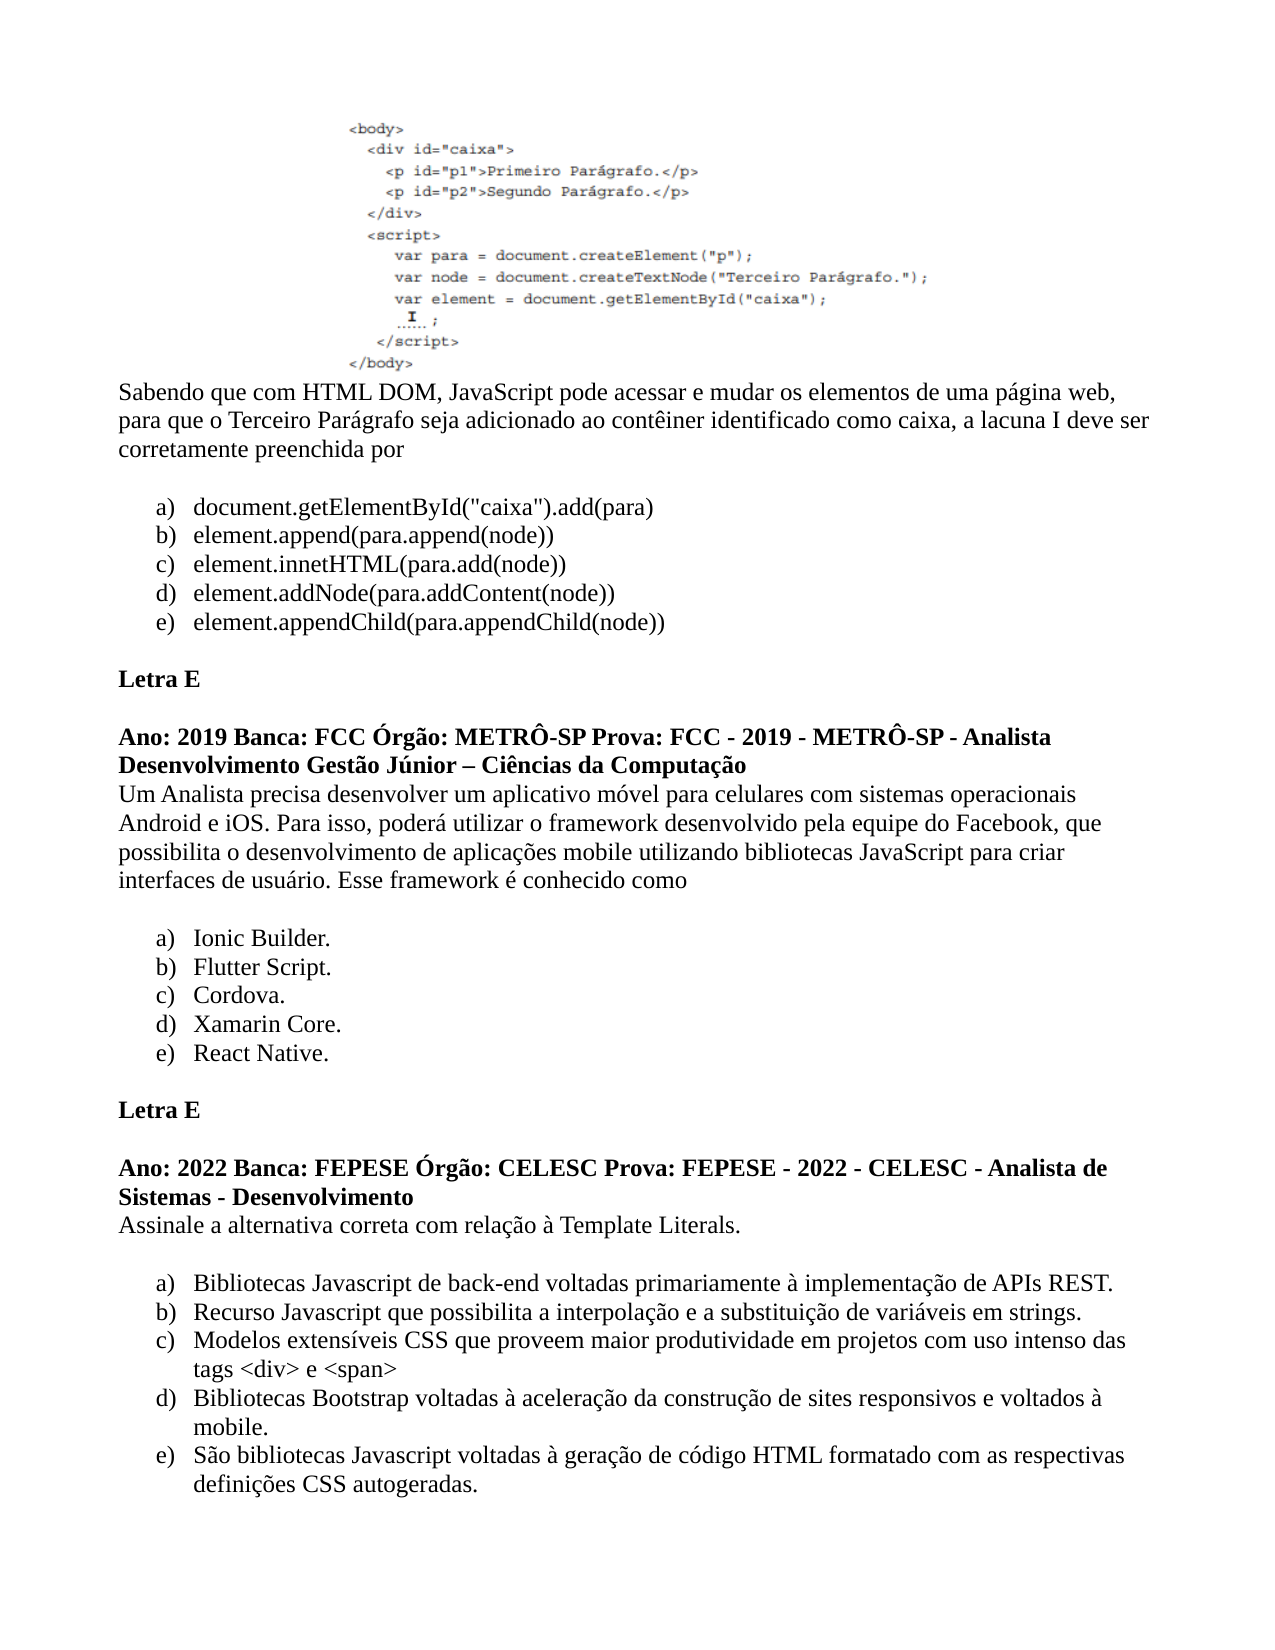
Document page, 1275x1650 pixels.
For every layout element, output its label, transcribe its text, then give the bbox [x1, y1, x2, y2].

list element.append(para.append(node)) [156, 521, 1157, 549]
list Recurso Javascript que possibilita a interpolação e a substituição de variáveis em strings. [156, 1297, 1157, 1326]
text Um Analista precisa desenvolver um aplicativo móvel para celulares com sistemas operacionais Android e iOS. Para isso, poderá utilizar o framework desenvolvido pela equipe do Facebook, que possibilita o desenvolvimento de aplicações mobile utilizando bibliotecas JavaScript para criar interfaces de usuário. Esse framework é conhecido como [118, 779, 1157, 894]
list Bibliotecas Bootstrap voltadas à aceleração da construção de sites responsivos e voltados à mobile. [156, 1383, 1157, 1441]
list Xamarin Core. [156, 1009, 1157, 1038]
list Flutter Script. [156, 952, 1157, 981]
list Ionic Builder. [156, 923, 1157, 952]
list React Native. [156, 1038, 1157, 1067]
list Bibliotecas Javascript de back-end voltadas primariamente à implementação de APIs REST. [156, 1268, 1157, 1297]
text Assinale a alternativa correta com relação à Template Literals. [118, 1211, 1157, 1239]
picture [347, 118, 928, 374]
list document.getElementById("caixa").add(para) [156, 492, 1157, 521]
list São bibliotecas Javascript voltadas à geração de código HTML formatado com as respectivas definições CSS autogeradas. [156, 1441, 1157, 1498]
text Ano: 2022 Banca: FEPESE Órgão: CELESC Prova: FEPESE - 2022 - CELESC - Analista de Sistemas - Desenvolvimento [118, 1153, 1157, 1211]
text Letra E [118, 1096, 1157, 1124]
list element.innetHTML(para.add(node)) [156, 549, 1157, 578]
text Ano: 2019 Banca: FCC Órgão: METRÔ-SP Prova: FCC - 2019 - METRÔ-SP - Analista Desenvolvimento Gestão Júnior – Ciências da Computação [118, 722, 1157, 779]
text Letra E [118, 664, 1157, 693]
list element.appendChild(para.appendChild(node)) [156, 607, 1157, 636]
text Sabendo que com HTML DOM, JavaScript pode acessar e mudar os elementos de uma página web, para que o Terceiro Parágrafo seja adicionado ao contêiner identificado como caixa, a lacuna I deve ser corretamente preenchida por [118, 377, 1157, 463]
list Modelos extensíveis CSS que proveem maior produtividade em projetos com uso intenso das tags <div> e <span> [156, 1326, 1157, 1383]
list element.addNode(para.addContent(node)) [156, 578, 1157, 607]
list Cordova. [156, 981, 1157, 1009]
